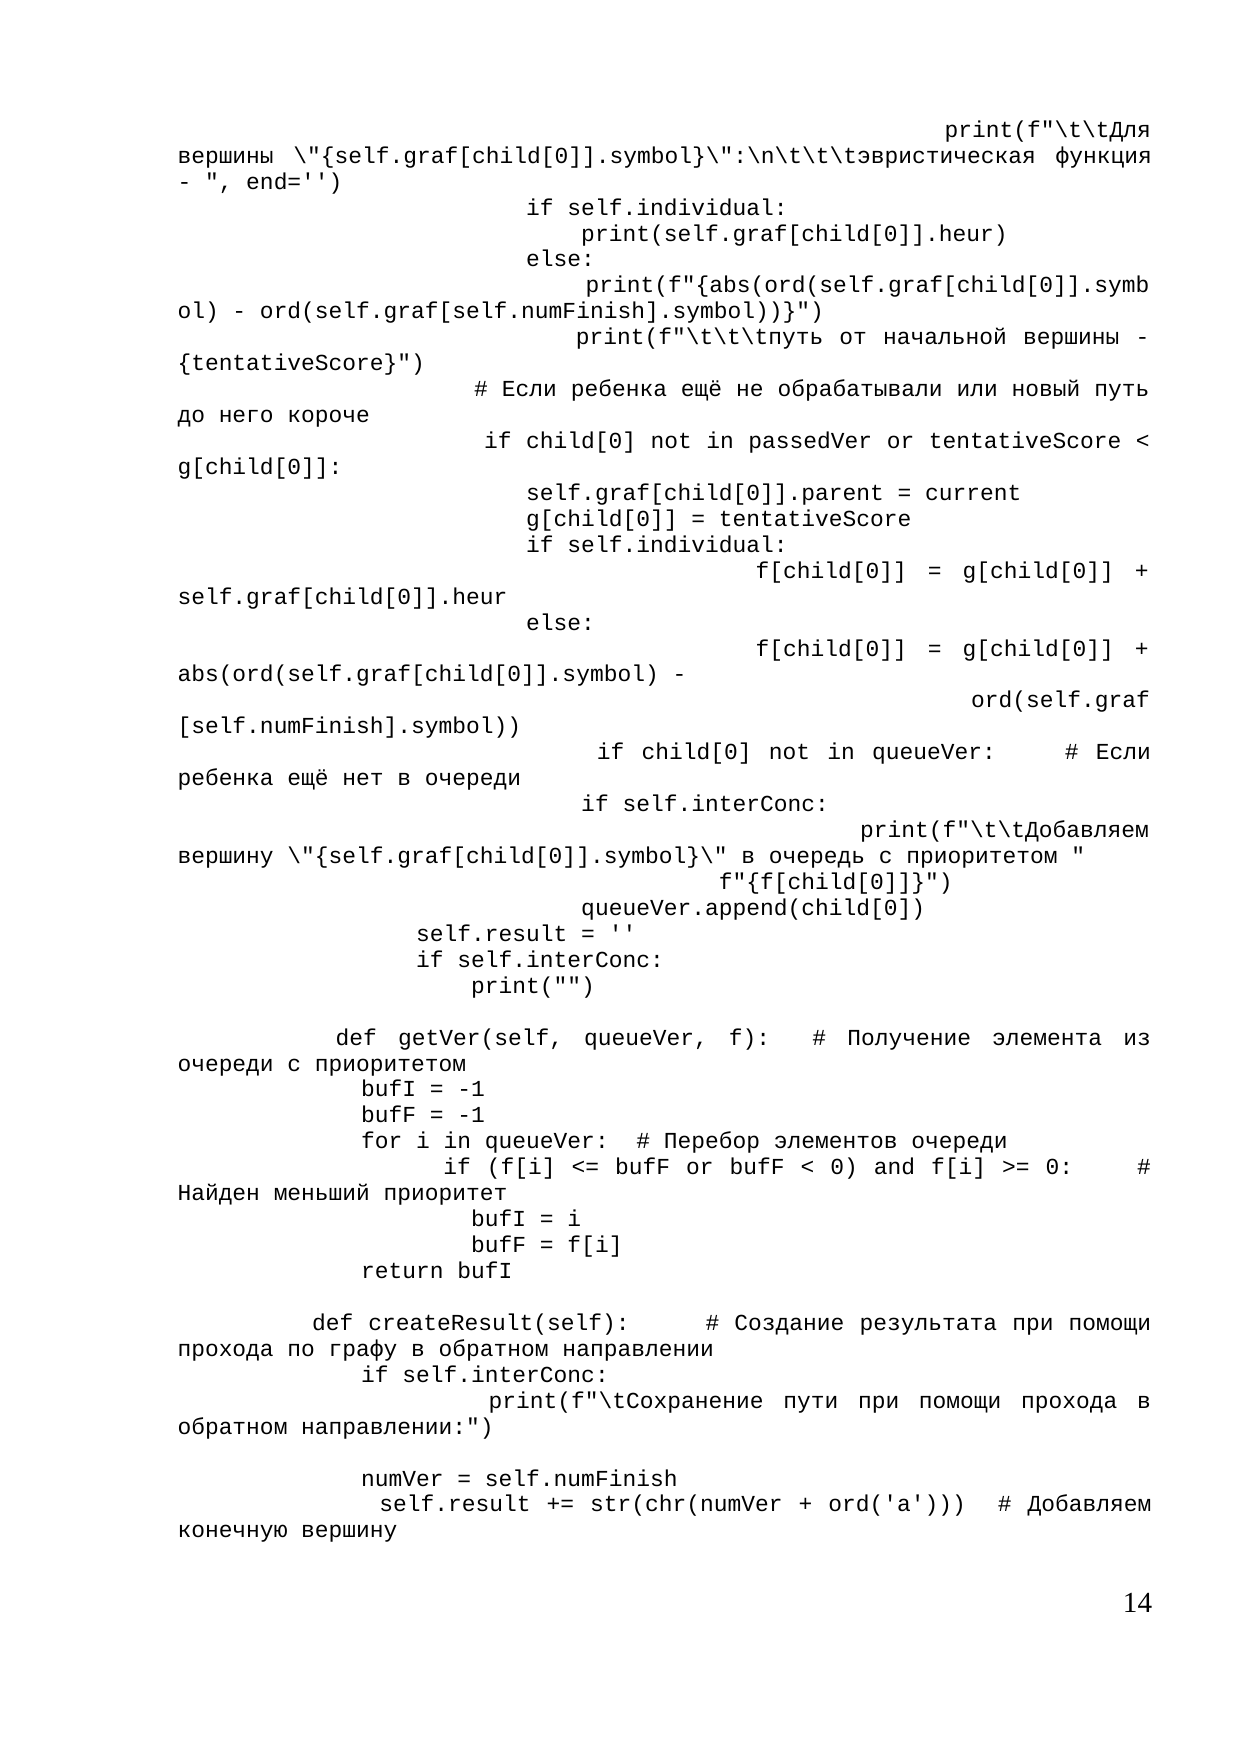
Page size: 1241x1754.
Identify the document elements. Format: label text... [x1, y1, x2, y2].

text if child[0] not in queueVer: # Если ребенка ещё нет в очереди [177, 741, 1152, 792]
text def getVer(self, queueVer, f): # Получение элемента из очереди с приоритетом [177, 1026, 1152, 1078]
text bufF = f[i] [177, 1233, 1152, 1259]
text print(f"\t\tДобавляем вершину \"{self.graf[child[0]].symbol}\" в очередь с приоритетом " [177, 818, 1152, 870]
text self.result = '' [177, 922, 1152, 948]
text self.result += str(chr(numVer + ord('a'))) # Добавляем конечную вершину [177, 1493, 1152, 1545]
text if child[0] not in passedVer or tentativeScore < g[child[0]]: [177, 429, 1152, 481]
text else: [177, 611, 1152, 637]
text print(self.graf[child[0]].heur) [177, 222, 1152, 248]
text bufI = i [177, 1207, 1152, 1233]
text def createResult(self): # Создание результата при помощи прохода по графу в обратном направлении [177, 1311, 1152, 1363]
text queueVer.append(child[0]) [177, 896, 1152, 922]
text g[child[0]] = tentativeScore [177, 507, 1152, 533]
text bufI = -1 [177, 1078, 1152, 1104]
text print(f"{abs(ord(self.graf[child[0]].symbol) - ord(self.graf[self.numFinish].symbol))}") [177, 274, 1152, 326]
text print("") [177, 974, 1152, 1000]
text numVer = self.numFinish [177, 1467, 1152, 1493]
text print(f"\t\tДля вершины \"{self.graf[child[0]].symbol}\":\n\t\t\tэвристическая функция - ", end='') [177, 118, 1152, 196]
text if (f[i] <= bufF or bufF < 0) and f[i] >= 0: # Найден меньший приоритет [177, 1156, 1152, 1207]
text f[child[0]] = g[child[0]] + abs(ord(self.graf[child[0]].symbol) - [177, 637, 1152, 689]
text print(f"\t\t\tпуть от начальной вершины - {tentativeScore}") [177, 326, 1152, 377]
text print(f"\tСохранение пути при помощи прохода в обратном направлении:") [177, 1389, 1152, 1441]
text return bufI [177, 1259, 1152, 1285]
text if self.interConc: [177, 792, 1152, 818]
text ord(self.graf[self.numFinish].symbol)) [177, 689, 1152, 741]
text if self.individual: [177, 533, 1152, 559]
text if self.individual: [177, 196, 1152, 222]
text f"{f[child[0]]}") [177, 870, 1152, 896]
text self.graf[child[0]].parent = current [177, 481, 1152, 507]
text f[child[0]] = g[child[0]] + self.graf[child[0]].heur [177, 559, 1152, 611]
text bufF = -1 [177, 1104, 1152, 1130]
text else: [177, 248, 1152, 274]
text if self.interConc: [177, 1363, 1152, 1389]
text # Если ребенка ещё не обрабатывали или новый путь до него короче [177, 377, 1152, 429]
text for i in queueVer: # Перебор элементов очереди [177, 1130, 1152, 1156]
text if self.interConc: [177, 948, 1152, 974]
